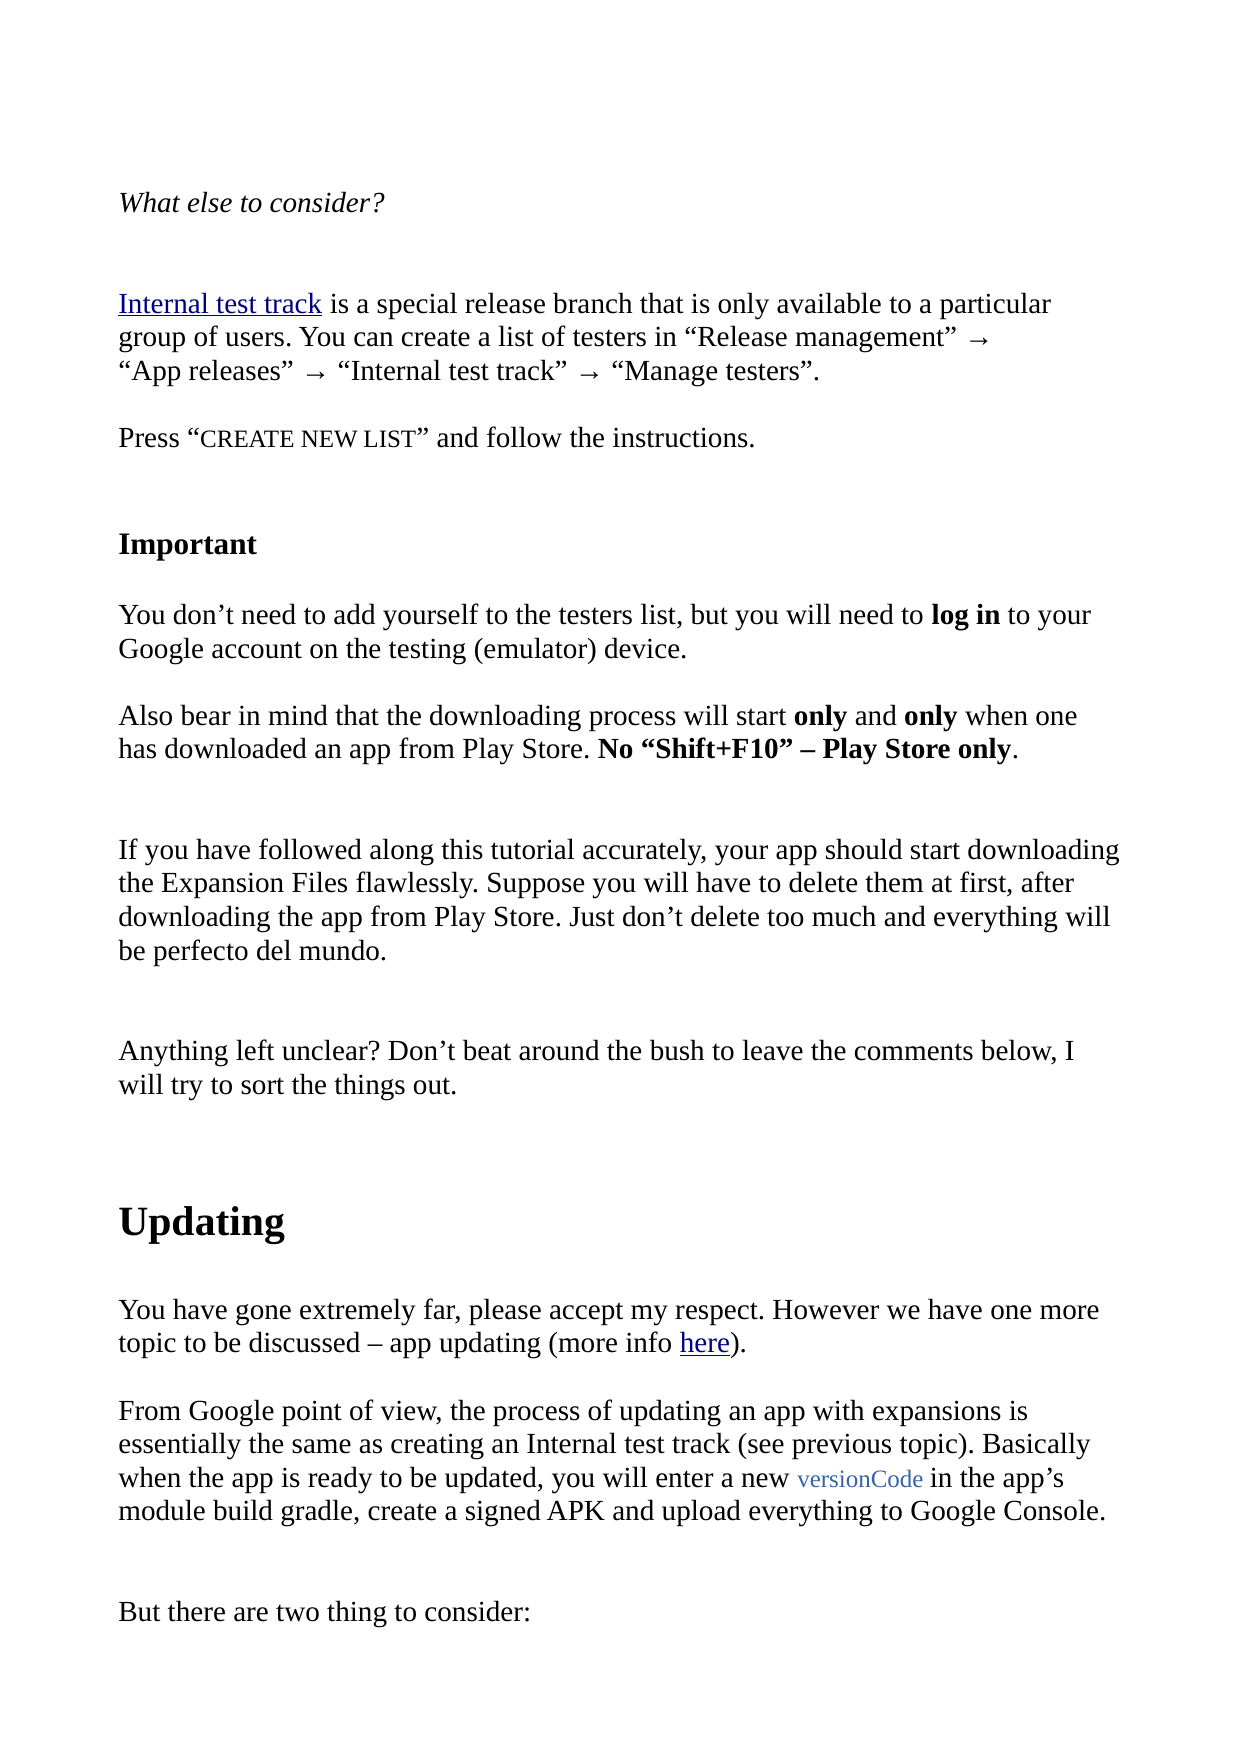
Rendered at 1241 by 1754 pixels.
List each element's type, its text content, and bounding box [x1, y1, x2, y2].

text Updating [118, 1196, 1122, 1244]
text You have gone extremely far, please accept my respect. However we have one more topic to be discussed – app updating (more info here). [118, 1292, 1122, 1359]
text From Google point of view, the process of updating an app with expansions is essentially the same as creating an Internal test track (see previous topic). Basically when the app is ready to be updated, you will enter a new versionCode in the app’s module build gradle, create a signed APK and upload everything to Google Console. [118, 1393, 1122, 1527]
text the Expansion Files flawlessly. Suppose you will have to delete them at first, after downloading the app from Play Store. Just don’t delete too much and everything will be perfecto del mundo. [118, 866, 1122, 966]
text Anything left unclear? Don’t beat around the bush to leave the comments below, I will try to sort the things out. [118, 1033, 1122, 1100]
text Also bear in mind that the downloading process will start only and only when one has downloaded an app from Play Store. No “Shift+F10” – Play Store only. [118, 698, 1122, 765]
text Internal test track is a special release branch that is only available to a particular group of users. You can create a list of testers in “Release management” → [118, 286, 1122, 353]
text Important [118, 525, 1122, 561]
text “App releases” → “Internal test track” → “Manage testers”. [118, 353, 1122, 386]
text You don’t need to add yourself to the testers list, but you will need to log in to your Google account on the testing (emulator) device. [118, 597, 1122, 664]
text But there are two thing to consider: [118, 1594, 1122, 1627]
text What else to consider? [118, 185, 1122, 219]
text Press “CREATE NEW LIST” and follow the instructions. [118, 420, 1122, 453]
text If you have followed along this tutorial accurately, your app should start downloading [118, 832, 1122, 866]
